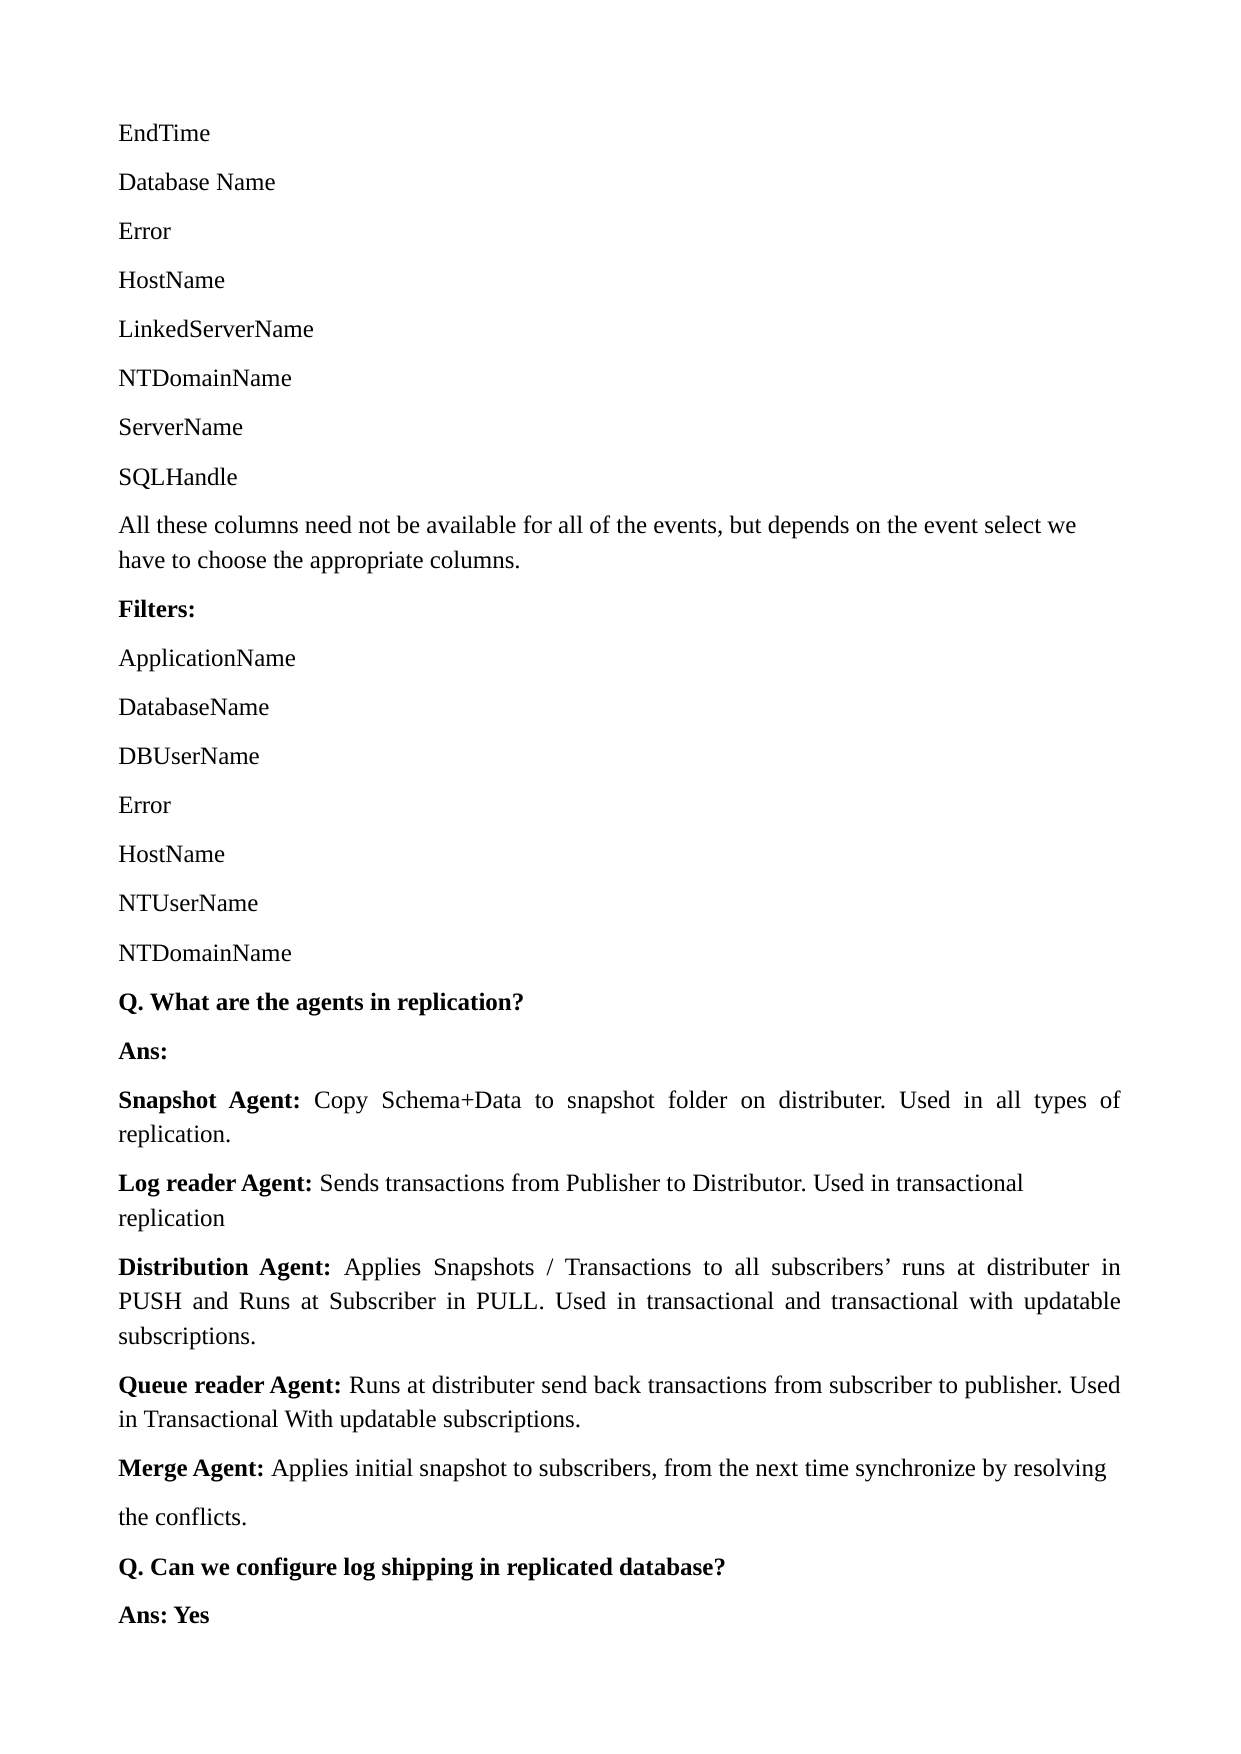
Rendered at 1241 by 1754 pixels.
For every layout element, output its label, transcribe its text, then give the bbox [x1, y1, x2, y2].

text Log reader Agent: Sends transactions from Publisher to Distributor. Used in transactional replication [118, 1168, 1122, 1232]
text Queue reader Agent: Runs at distributer send back transactions from subscriber to publisher. Used in Transactional With updatable subscriptions. [118, 1370, 1122, 1433]
text Distribution Agent: Applies Snapshots / Transactions to all subscribers’ runs at distributer in PUSH and Runs at Subscriber in PULL. Used in transactional and transactional with updatable subscriptions. [118, 1252, 1122, 1349]
text Q. What are the agents in replication? [118, 987, 1122, 1015]
text Q. Can we configure log shipping in replicated database? [118, 1552, 1122, 1580]
text NTDomainName [118, 938, 1122, 966]
text Filters: [118, 594, 1122, 623]
text NTDomainName [118, 363, 1122, 392]
text Ans: Yes [118, 1601, 1122, 1629]
text NTUserName [118, 888, 1122, 917]
text ApplicationName [118, 643, 1122, 672]
text Database Name [118, 167, 1122, 196]
text the conflicts. [118, 1502, 1122, 1531]
text Merge Agent: Applies initial snapshot to subscribers, from the next time synchronize by resolving [118, 1453, 1122, 1482]
text Error [118, 790, 1122, 819]
text EndTime [118, 118, 1122, 147]
text DatabaseName [118, 692, 1122, 721]
text LinkedServerName [118, 314, 1122, 343]
text DBUserName [118, 741, 1122, 770]
text Snapshot Agent: Copy Schema+Data to snapshot folder on distributer. Used in all types of replication. [118, 1085, 1122, 1148]
text SQLHandle [118, 462, 1122, 490]
text Error [118, 216, 1122, 245]
text HostName [118, 265, 1122, 294]
text Ans: [118, 1036, 1122, 1064]
text ServerName [118, 412, 1122, 441]
text All these columns need not be available for all of the events, but depends on the event select we have to choose the appropriate columns. [118, 511, 1122, 574]
text HostName [118, 839, 1122, 868]
